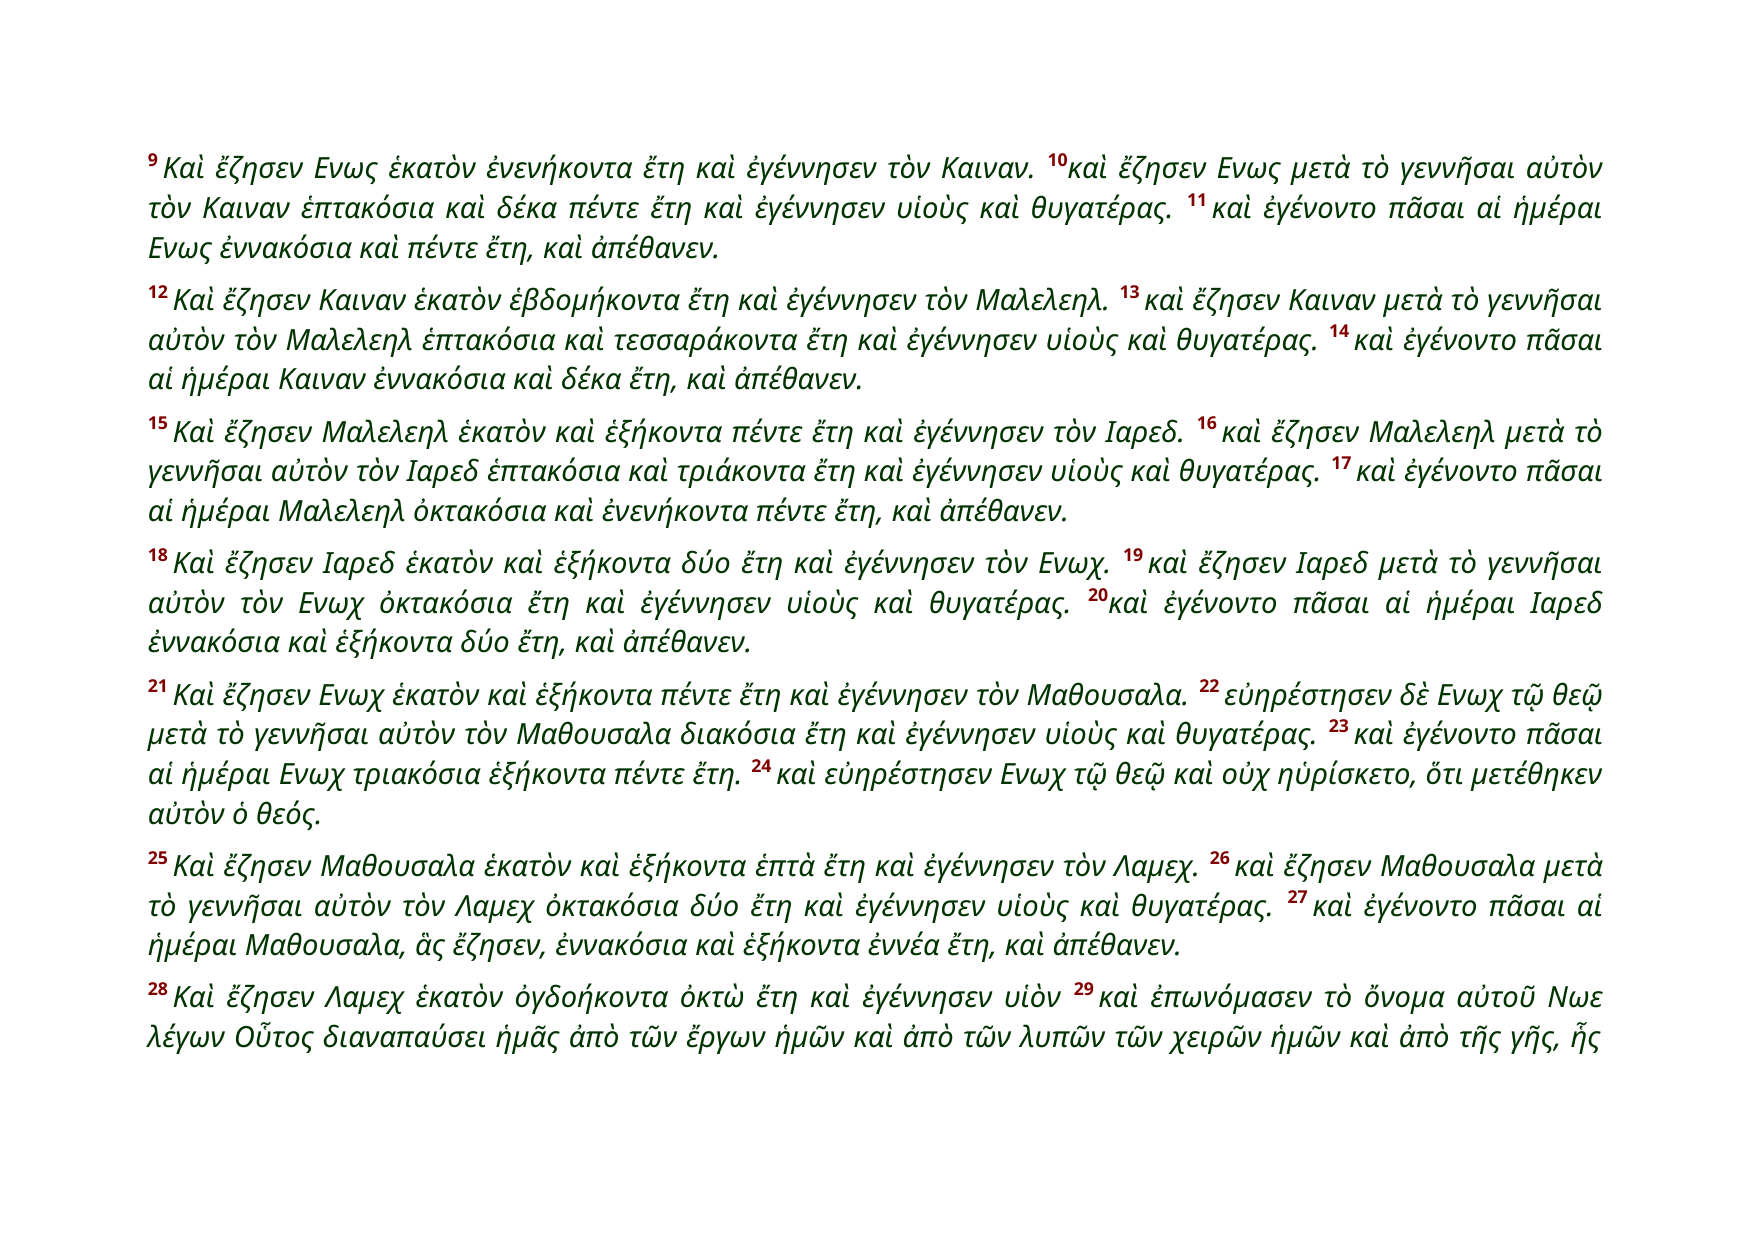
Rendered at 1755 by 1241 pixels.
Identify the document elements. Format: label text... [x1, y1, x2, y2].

text 25 Καὶ ἔζησεν Μαθουσαλα ἑκατὸν καὶ ἑξήκοντα ἑπτὰ ἔτη καὶ ἐγέννησεν τὸν Λαμεχ. 26 καὶ ἔζησεν Μαθουσαλα μετὰ τὸ γεννῆσαι αὐτὸν τὸν Λαμεχ ὀκτακόσια δύο ἔτη καὶ ἐγέννησεν υἱοὺς καὶ θυγατέρας. 27 καὶ ἐγένοντο πᾶσαι αἱ ἡμέραι Μαθουσαλα, ἃς ἔζησεν, ἐννακόσια καὶ ἑξήκοντα ἐννέα ἔτη, καὶ ἀπέθανεν. [148, 845, 1606, 964]
text 9 Καὶ ἔζησεν Ενως ἑκατὸν ἐνενήκοντα ἔτη καὶ ἐγέννησεν τὸν Καιναν. 10καὶ ἔζησεν Ενως μετὰ τὸ γεννῆσαι αὐτὸν τὸν Καιναν ἑπτακόσια καὶ δέκα πέντε ἔτη καὶ ἐγέννησεν υἱοὺς καὶ θυγατέρας. 11 καὶ ἐγένοντο πᾶσαι αἱ ἡμέραι Ενως ἐννακόσια καὶ πέντε ἔτη, καὶ ἀπέθανεν. [148, 148, 1606, 267]
text 28 Καὶ ἔζησεν Λαμεχ ἑκατὸν ὀγδοήκοντα ὀκτὼ ἔτη καὶ ἐγέννησεν υἱὸν 29 καὶ ἐπωνόμασεν τὸ ὄνομα αὐτοῦ Νωε λέγων Οὗτος διαναπαύσει ἡμᾶς ἀπὸ τῶν ἔργων ἡμῶν καὶ ἀπὸ τῶν λυπῶν τῶν χειρῶν ἡμῶν καὶ ἀπὸ τῆς γῆς, ἧς [148, 977, 1606, 1056]
text 18 Καὶ ἔζησεν Ιαρεδ ἑκατὸν καὶ ἑξήκοντα δύο ἔτη καὶ ἐγέννησεν τὸν Ενωχ. 19 καὶ ἔζησεν Ιαρεδ μετὰ τὸ γεννῆσαι αὐτὸν τὸν Ενωχ ὀκτακόσια ἔτη καὶ ἐγέννησεν υἱοὺς καὶ θυγατέρας. 20καὶ ἐγένοντο πᾶσαι αἱ ἡμέραι Ιαρεδ ἐννακόσια καὶ ἑξήκοντα δύο ἔτη, καὶ ἀπέθανεν. [148, 542, 1606, 661]
text 15 Καὶ ἔζησεν Μαλελεηλ ἑκατὸν καὶ ἑξήκοντα πέντε ἔτη καὶ ἐγέννησεν τὸν Ιαρεδ. 16 καὶ ἔζησεν Μαλελεηλ μετὰ τὸ γεννῆσαι αὐτὸν τὸν Ιαρεδ ἑπτακόσια καὶ τριάκοντα ἔτη καὶ ἐγέννησεν υἱοὺς καὶ θυγατέρας. 17 καὶ ἐγένοντο πᾶσαι αἱ ἡμέραι Μαλελεηλ ὀκτακόσια καὶ ἐνενήκοντα πέντε ἔτη, καὶ ἀπέθανεν. [148, 411, 1606, 530]
text 12 Καὶ ἔζησεν Καιναν ἑκατὸν ἑβδομήκοντα ἔτη καὶ ἐγέννησεν τὸν Μαλελεηλ. 13 καὶ ἔζησεν Καιναν μετὰ τὸ γεννῆσαι αὐτὸν τὸν Μαλελεηλ ἑπτακόσια καὶ τεσσαράκοντα ἔτη καὶ ἐγέννησεν υἱοὺς καὶ θυγατέρας. 14 καὶ ἐγένοντο πᾶσαι αἱ ἡμέραι Καιναν ἐννακόσια καὶ δέκα ἔτη, καὶ ἀπέθανεν. [148, 279, 1606, 398]
text 21 Καὶ ἔζησεν Ενωχ ἑκατὸν καὶ ἑξήκοντα πέντε ἔτη καὶ ἐγέννησεν τὸν Μαθουσαλα. 22 εὐηρέστησεν δὲ Ενωχ τῷ θεῷ μετὰ τὸ γεννῆσαι αὐτὸν τὸν Μαθουσαλα διακόσια ἔτη καὶ ἐγέννησεν υἱοὺς καὶ θυγατέρας. 23 καὶ ἐγένοντο πᾶσαι αἱ ἡμέραι Ενωχ τριακόσια ἑξήκοντα πέντε ἔτη. 24 καὶ εὐηρέστησεν Ενωχ τῷ θεῷ καὶ οὐχ ηὑρίσκετο, ὅτι μετέθηκεν αὐτὸν ὁ θεός. [148, 674, 1606, 833]
